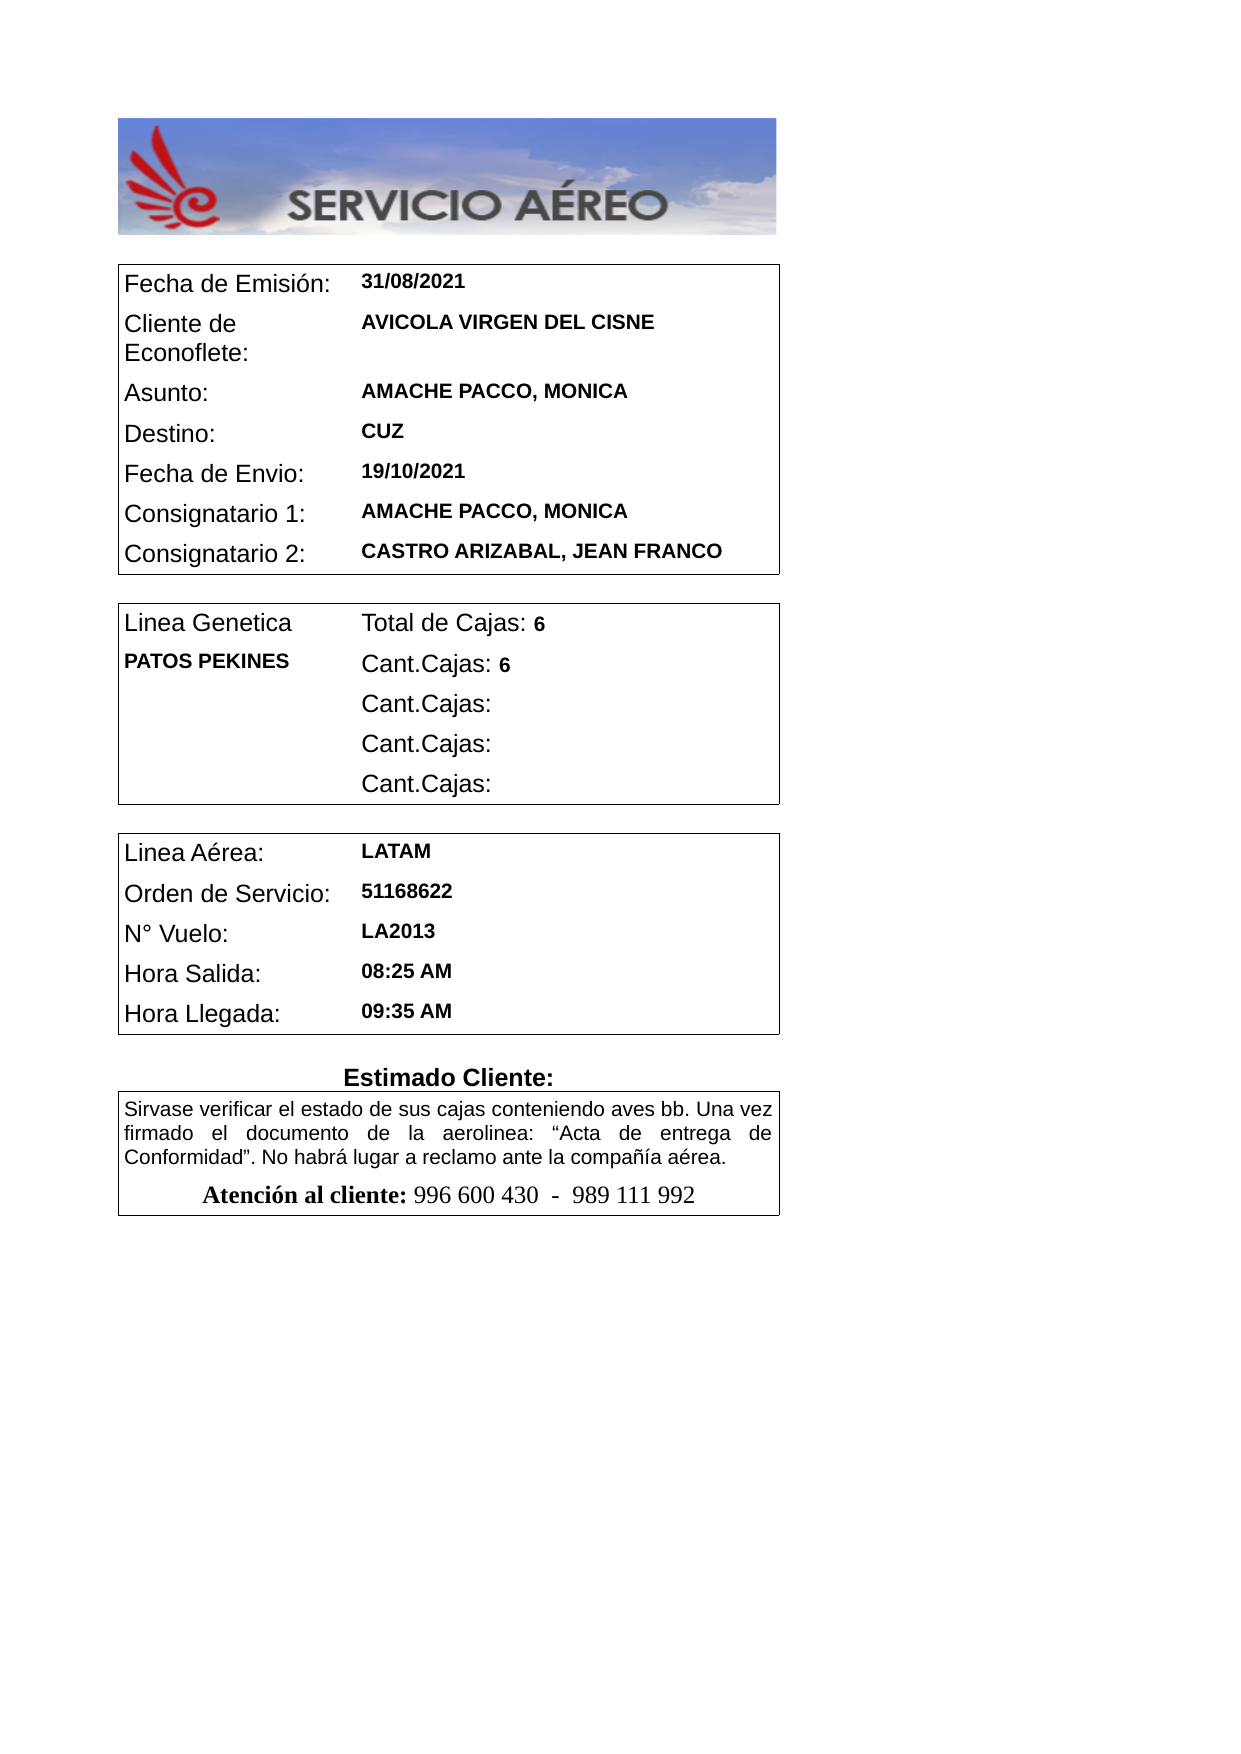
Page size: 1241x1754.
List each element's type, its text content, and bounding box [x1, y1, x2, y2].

table_cell Cliente de Econoflete: [119, 304, 356, 373]
table_cell Estimado Cliente: [118, 1035, 779, 1091]
table_cell Asunto: [119, 373, 356, 413]
table_cell 09:35 AM [356, 994, 779, 1034]
table_cell [356, 575, 779, 603]
table_cell N° Vuelo: [119, 913, 356, 953]
table_cell Cant.Cajas: [356, 683, 779, 723]
table_cell Atención al cliente: 996 600 430 - 989 111 992 [119, 1175, 779, 1215]
table_cell [118, 575, 356, 603]
table_cell AMACHE PACCO, MONICA [356, 493, 779, 533]
table_cell Linea Genetica [119, 604, 356, 643]
table_cell Cant.Cajas: [356, 723, 779, 763]
table_header 31/08/2021 [356, 265, 779, 304]
table_cell 08:25 AM [356, 953, 779, 993]
table_cell Hora Llegada: [119, 994, 356, 1034]
table_cell [356, 805, 779, 833]
table_cell [119, 683, 356, 723]
table_cell LATAM [356, 834, 779, 873]
table_cell [119, 764, 356, 804]
table_cell Destino: [119, 413, 356, 453]
table_cell AMACHE PACCO, MONICA [356, 373, 779, 413]
table_cell AVICOLA VIRGEN DEL CISNE [356, 304, 779, 373]
table_cell Consignatario 2: [119, 534, 356, 574]
table_cell Linea Aérea: [119, 834, 356, 873]
table_cell [119, 723, 356, 763]
table_cell PATOS PEKINES [119, 643, 356, 683]
table_cell CUZ [356, 413, 779, 453]
picture [118, 118, 777, 235]
table_cell CASTRO ARIZABAL, JEAN FRANCO [356, 534, 779, 574]
table_header Fecha de Emisión: [119, 265, 356, 304]
table_cell [118, 805, 356, 833]
table_cell Cant.Cajas: [356, 764, 779, 804]
table_cell LA2013 [356, 913, 779, 953]
table_cell Fecha de Envio: [119, 453, 356, 493]
table_cell Sirvase verificar el estado de sus cajas conteniendo aves bb. Una vez firmado el documento de la aerolinea: “Acta de entrega de Conformidad”. No habrá lugar a reclamo ante la compañía aérea. [119, 1092, 779, 1175]
table_cell Orden de Servicio: [119, 873, 356, 913]
table_cell 51168622 [356, 873, 779, 913]
table_cell Hora Salida: [119, 953, 356, 993]
table_cell Cant.Cajas: 6 [356, 643, 779, 683]
table_cell Total de Cajas: 6 [356, 604, 779, 643]
table_cell 19/10/2021 [356, 453, 779, 493]
table_cell Consignatario 1: [119, 493, 356, 533]
